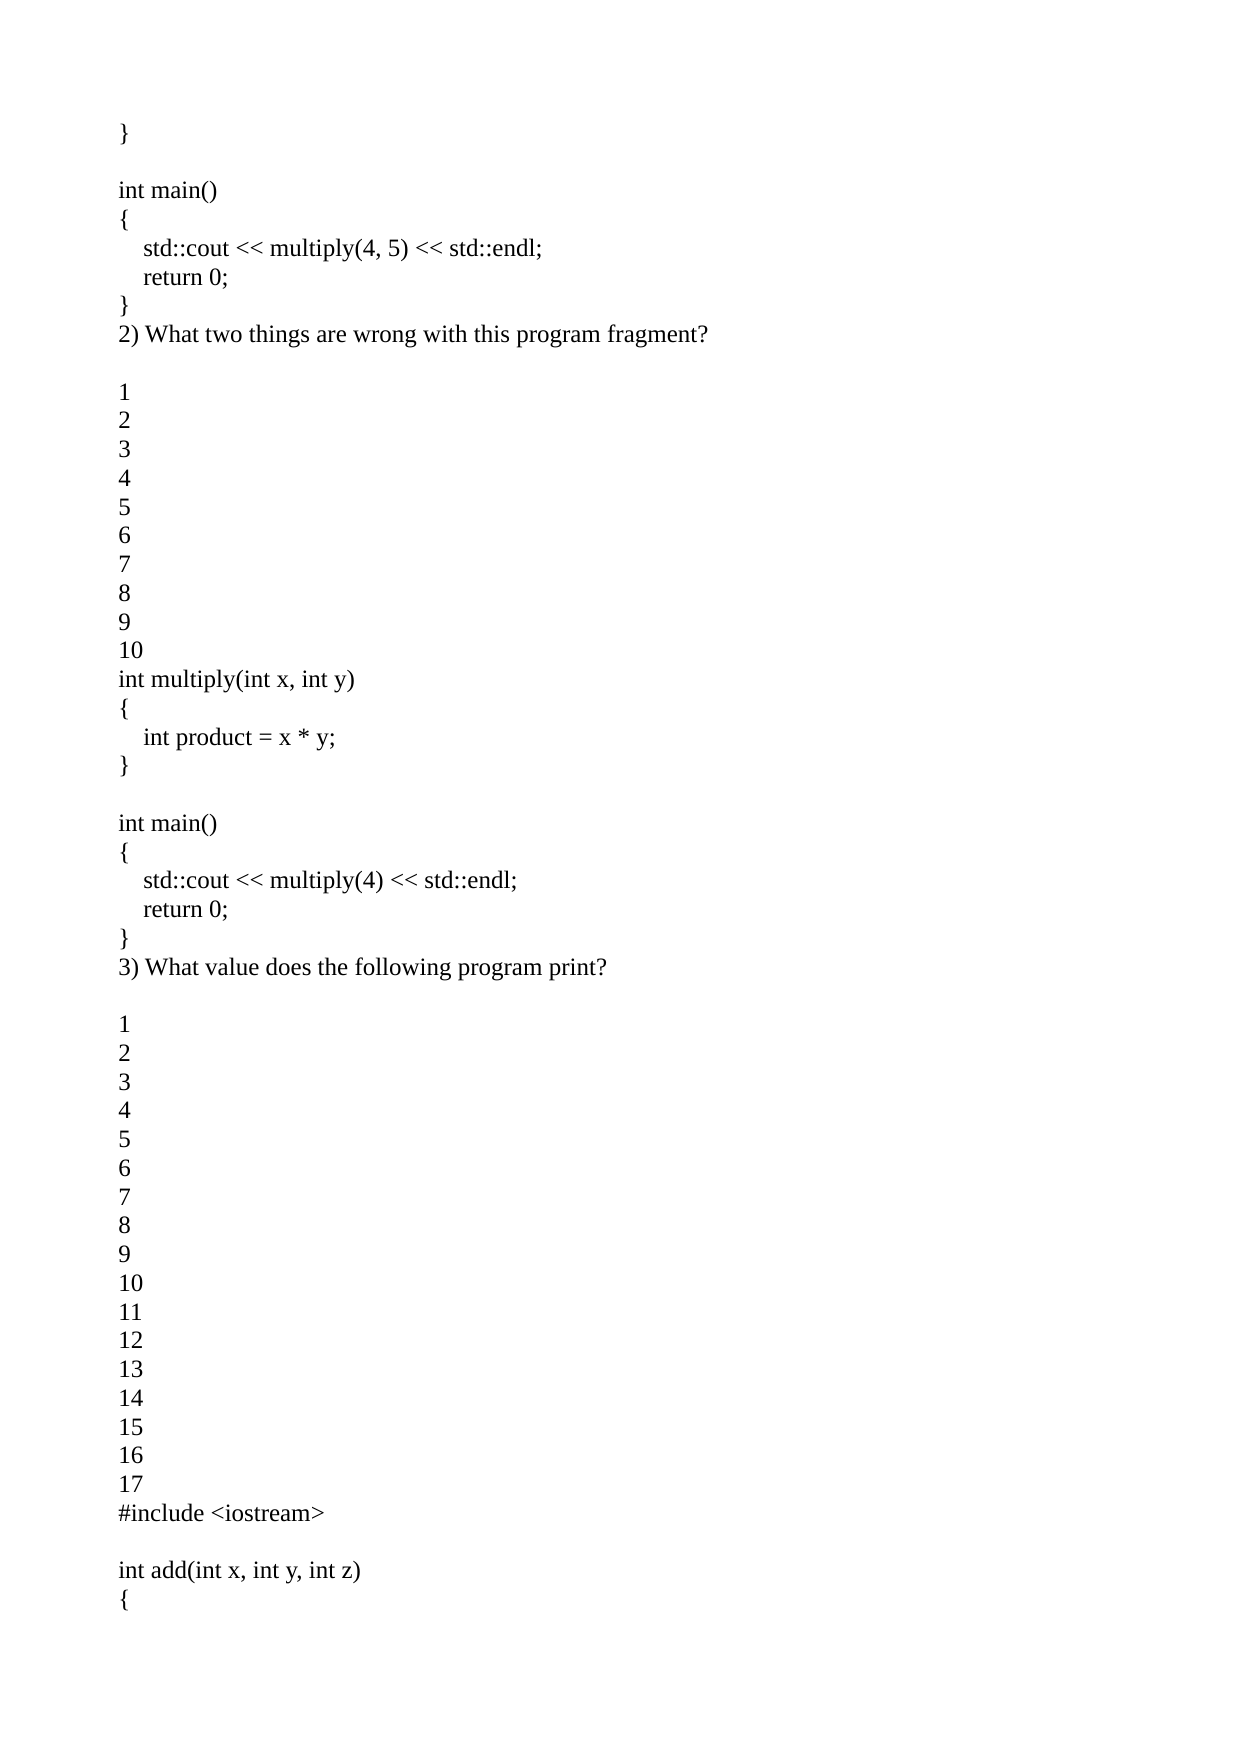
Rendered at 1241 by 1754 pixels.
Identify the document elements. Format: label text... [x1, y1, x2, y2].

text 2 [118, 1038, 1122, 1067]
text 17 [118, 1469, 1122, 1498]
text 1 [118, 377, 1122, 406]
text 15 [118, 1412, 1122, 1441]
text 12 [118, 1326, 1122, 1354]
text { [118, 837, 1122, 866]
text 6 [118, 1153, 1122, 1182]
text 5 [118, 1124, 1122, 1153]
text 7 [118, 549, 1122, 578]
text 10 [118, 636, 1122, 664]
text { [118, 1584, 1122, 1613]
text 3 [118, 1067, 1122, 1096]
text { [118, 693, 1122, 722]
text 8 [118, 1211, 1122, 1239]
text 11 [118, 1297, 1122, 1326]
text 3 [118, 434, 1122, 463]
text } [118, 118, 1122, 147]
text 14 [118, 1383, 1122, 1412]
text int add(int x, int y, int z) [118, 1556, 1122, 1584]
text 16 [118, 1441, 1122, 1469]
text 4 [118, 1096, 1122, 1124]
text std::cout << multiply(4) << std::endl; [118, 866, 1122, 894]
text 7 [118, 1182, 1122, 1211]
text return 0; [118, 894, 1122, 923]
text 3) What value does the following program print? [118, 952, 1122, 981]
text std::cout << multiply(4, 5) << std::endl; [118, 233, 1122, 262]
text #include <iostream> [118, 1498, 1122, 1527]
text 2) What two things are wrong with this program fragment? [118, 319, 1122, 348]
text 4 [118, 463, 1122, 492]
text } [118, 923, 1122, 952]
text 10 [118, 1268, 1122, 1297]
text int main() [118, 808, 1122, 837]
text int multiply(int x, int y) [118, 664, 1122, 693]
text return 0; [118, 262, 1122, 291]
text int product = x * y; [118, 722, 1122, 751]
text 5 [118, 492, 1122, 521]
text } [118, 291, 1122, 319]
text } [118, 751, 1122, 779]
text 1 [118, 1009, 1122, 1038]
text { [118, 204, 1122, 233]
text 6 [118, 521, 1122, 549]
text 9 [118, 1239, 1122, 1268]
text 2 [118, 406, 1122, 434]
text 9 [118, 607, 1122, 636]
text 13 [118, 1354, 1122, 1383]
text int main() [118, 176, 1122, 204]
text 8 [118, 578, 1122, 607]
